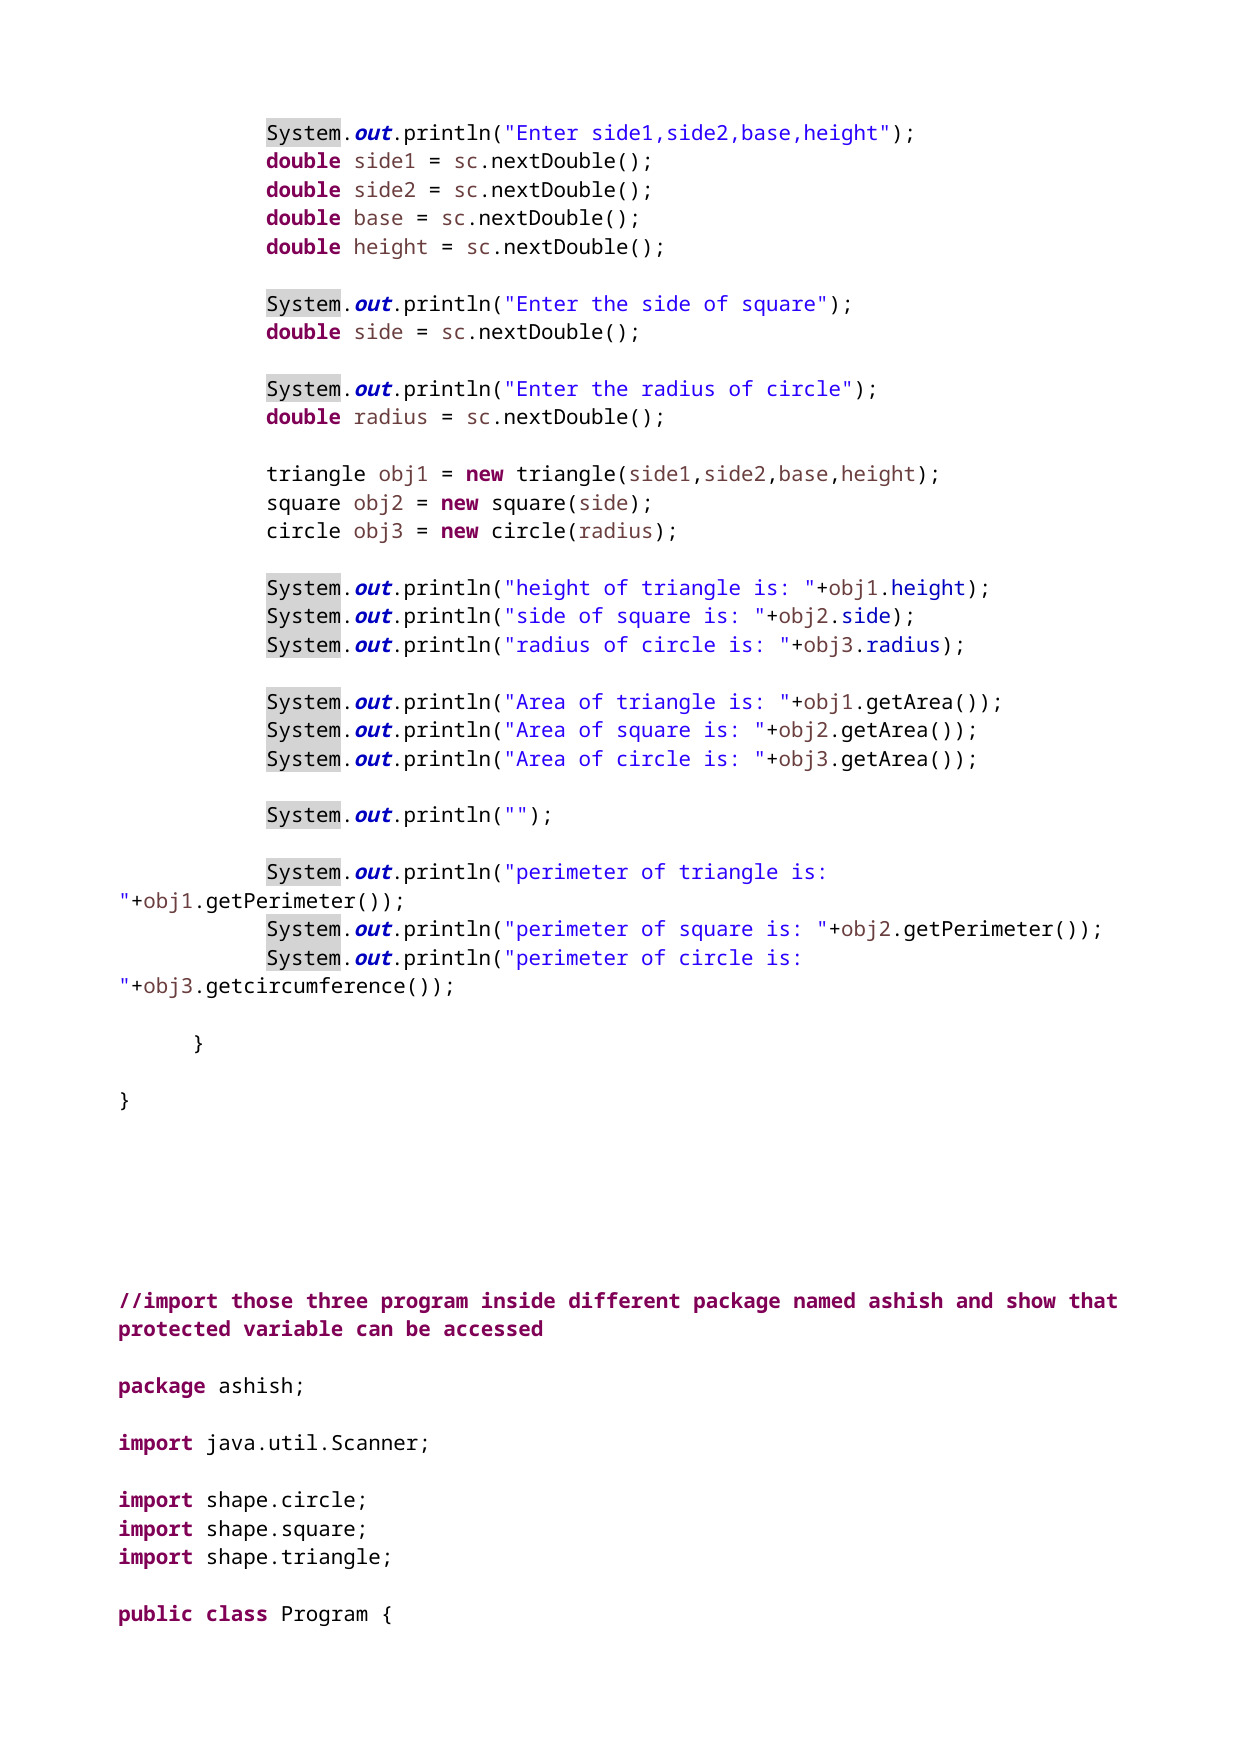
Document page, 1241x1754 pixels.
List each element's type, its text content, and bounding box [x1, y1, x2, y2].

text } [118, 1028, 1122, 1057]
text System.out.println(""); [118, 801, 1122, 829]
text double side1 = sc.nextDouble(); [118, 147, 1122, 175]
text } [118, 1085, 1122, 1113]
text System.out.println("perimeter of circle is: "+obj3.getcircumference()); [118, 943, 1122, 1000]
text System.out.println("perimeter of triangle is: "+obj1.getPerimeter()); [118, 857, 1122, 914]
text System.out.println("Area of square is: "+obj2.getArea()); [118, 715, 1122, 744]
text System.out.println("height of triangle is: "+obj1.height); [118, 573, 1122, 602]
text public class Program { [118, 1599, 1122, 1627]
text //import those three program inside different package named ashish and show that protected variable can be accessed [118, 1286, 1122, 1343]
text import shape.circle; [118, 1485, 1122, 1514]
text System.out.println("perimeter of square is: "+obj2.getPerimeter()); [118, 914, 1122, 943]
text System.out.println("Enter the radius of circle"); [118, 374, 1122, 402]
text import shape.square; [118, 1514, 1122, 1542]
text circle obj3 = new circle(radius); [118, 516, 1122, 545]
text square obj2 = new square(side); [118, 488, 1122, 516]
text double side = sc.nextDouble(); [118, 317, 1122, 346]
text System.out.println("Area of circle is: "+obj3.getArea()); [118, 744, 1122, 772]
text double base = sc.nextDouble(); [118, 203, 1122, 232]
text System.out.println("Area of triangle is: "+obj1.getArea()); [118, 687, 1122, 715]
text double side2 = sc.nextDouble(); [118, 175, 1122, 203]
text double height = sc.nextDouble(); [118, 232, 1122, 260]
text package ashish; [118, 1372, 1122, 1400]
text System.out.println("radius of circle is: "+obj3.radius); [118, 630, 1122, 658]
text triangle obj1 = new triangle(side1,side2,base,height); [118, 459, 1122, 488]
text System.out.println("Enter the side of square"); [118, 289, 1122, 317]
text double radius = sc.nextDouble(); [118, 402, 1122, 431]
text import shape.triangle; [118, 1542, 1122, 1571]
text import java.util.Scanner; [118, 1428, 1122, 1457]
text System.out.println("side of square is: "+obj2.side); [118, 602, 1122, 630]
text System.out.println("Enter side1,side2,base,height"); [118, 118, 1122, 147]
